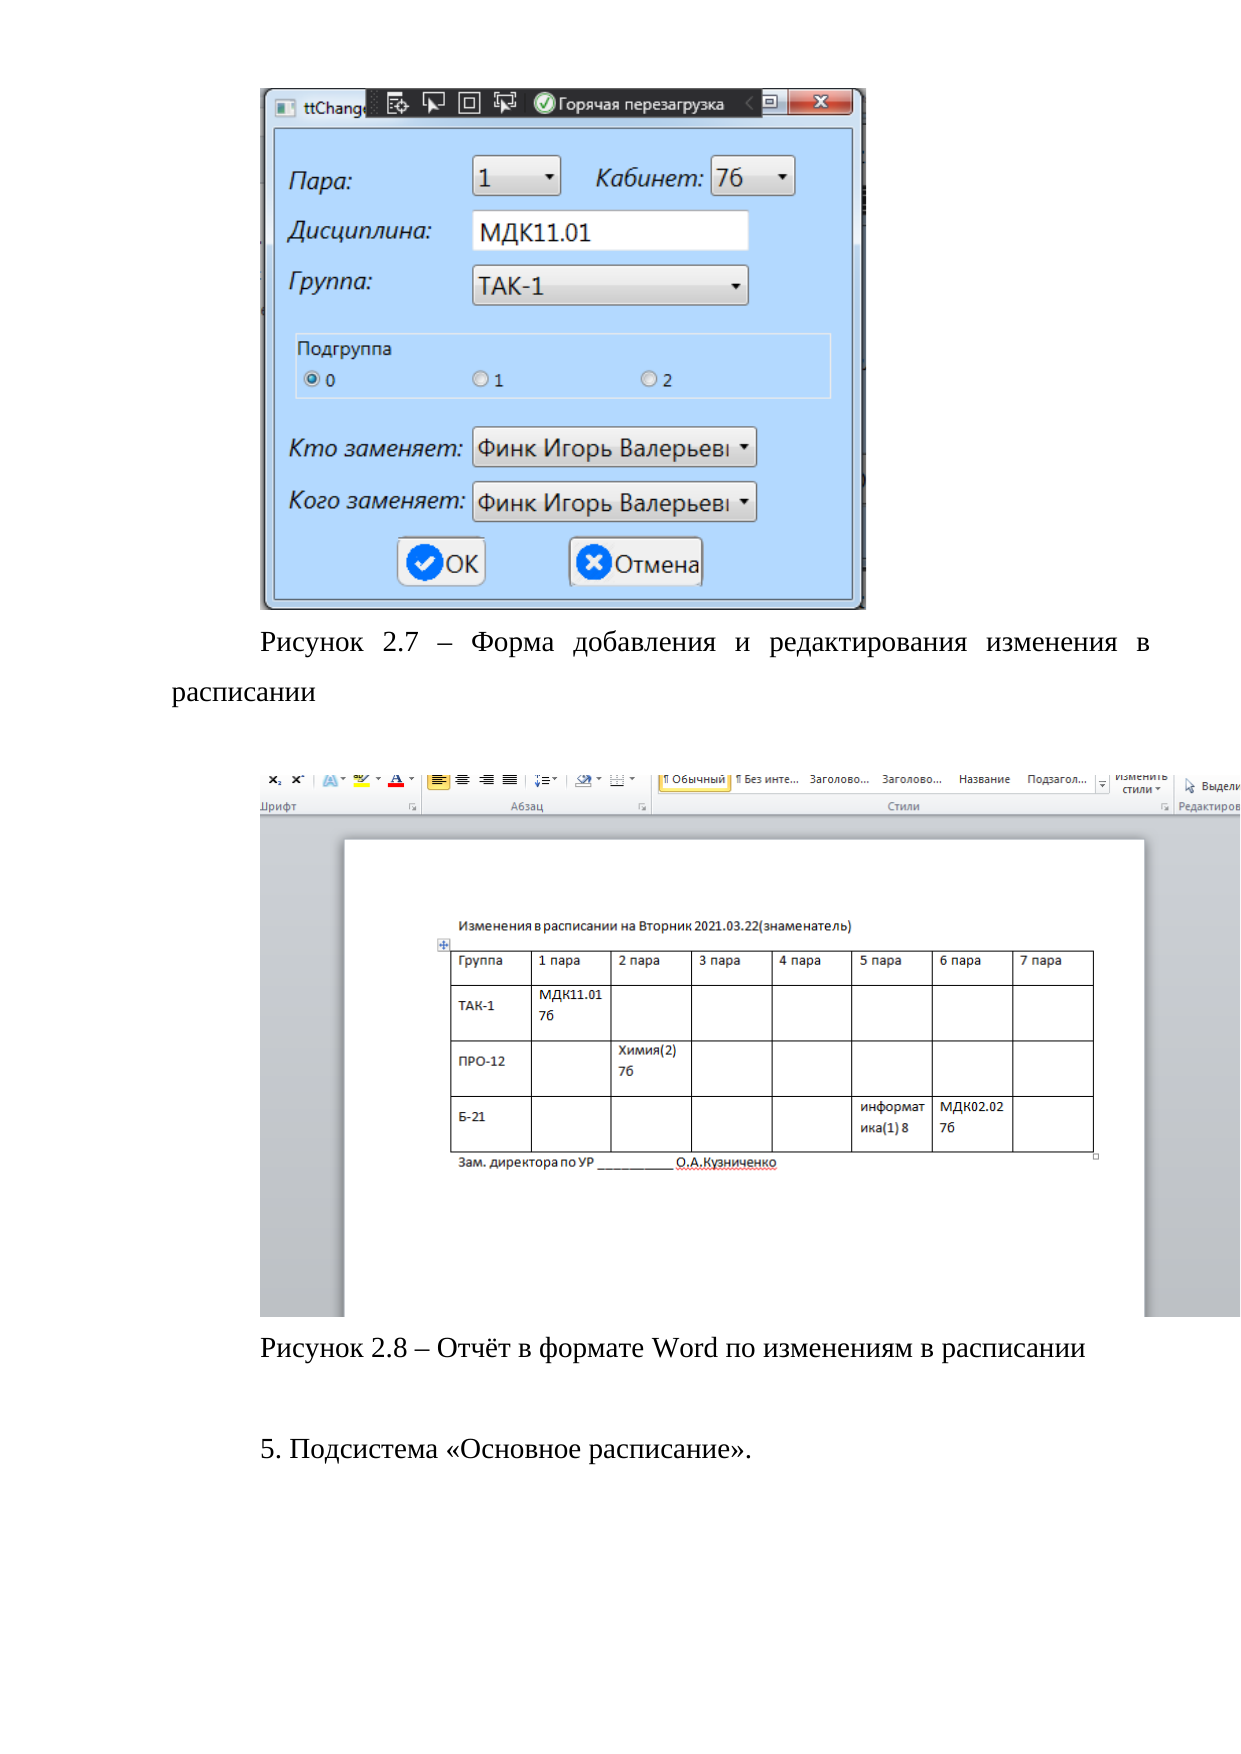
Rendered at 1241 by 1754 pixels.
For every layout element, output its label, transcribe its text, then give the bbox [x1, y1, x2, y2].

text Рисунок 2.7 – Форма добавления и редактирования изменения в расписании [171, 624, 1152, 708]
text 5. Подсистема «Основное расписание». [171, 1431, 1152, 1464]
text Рисунок 2.8 – Отчёт в формате Word по изменениям в расписании [171, 1330, 1152, 1364]
